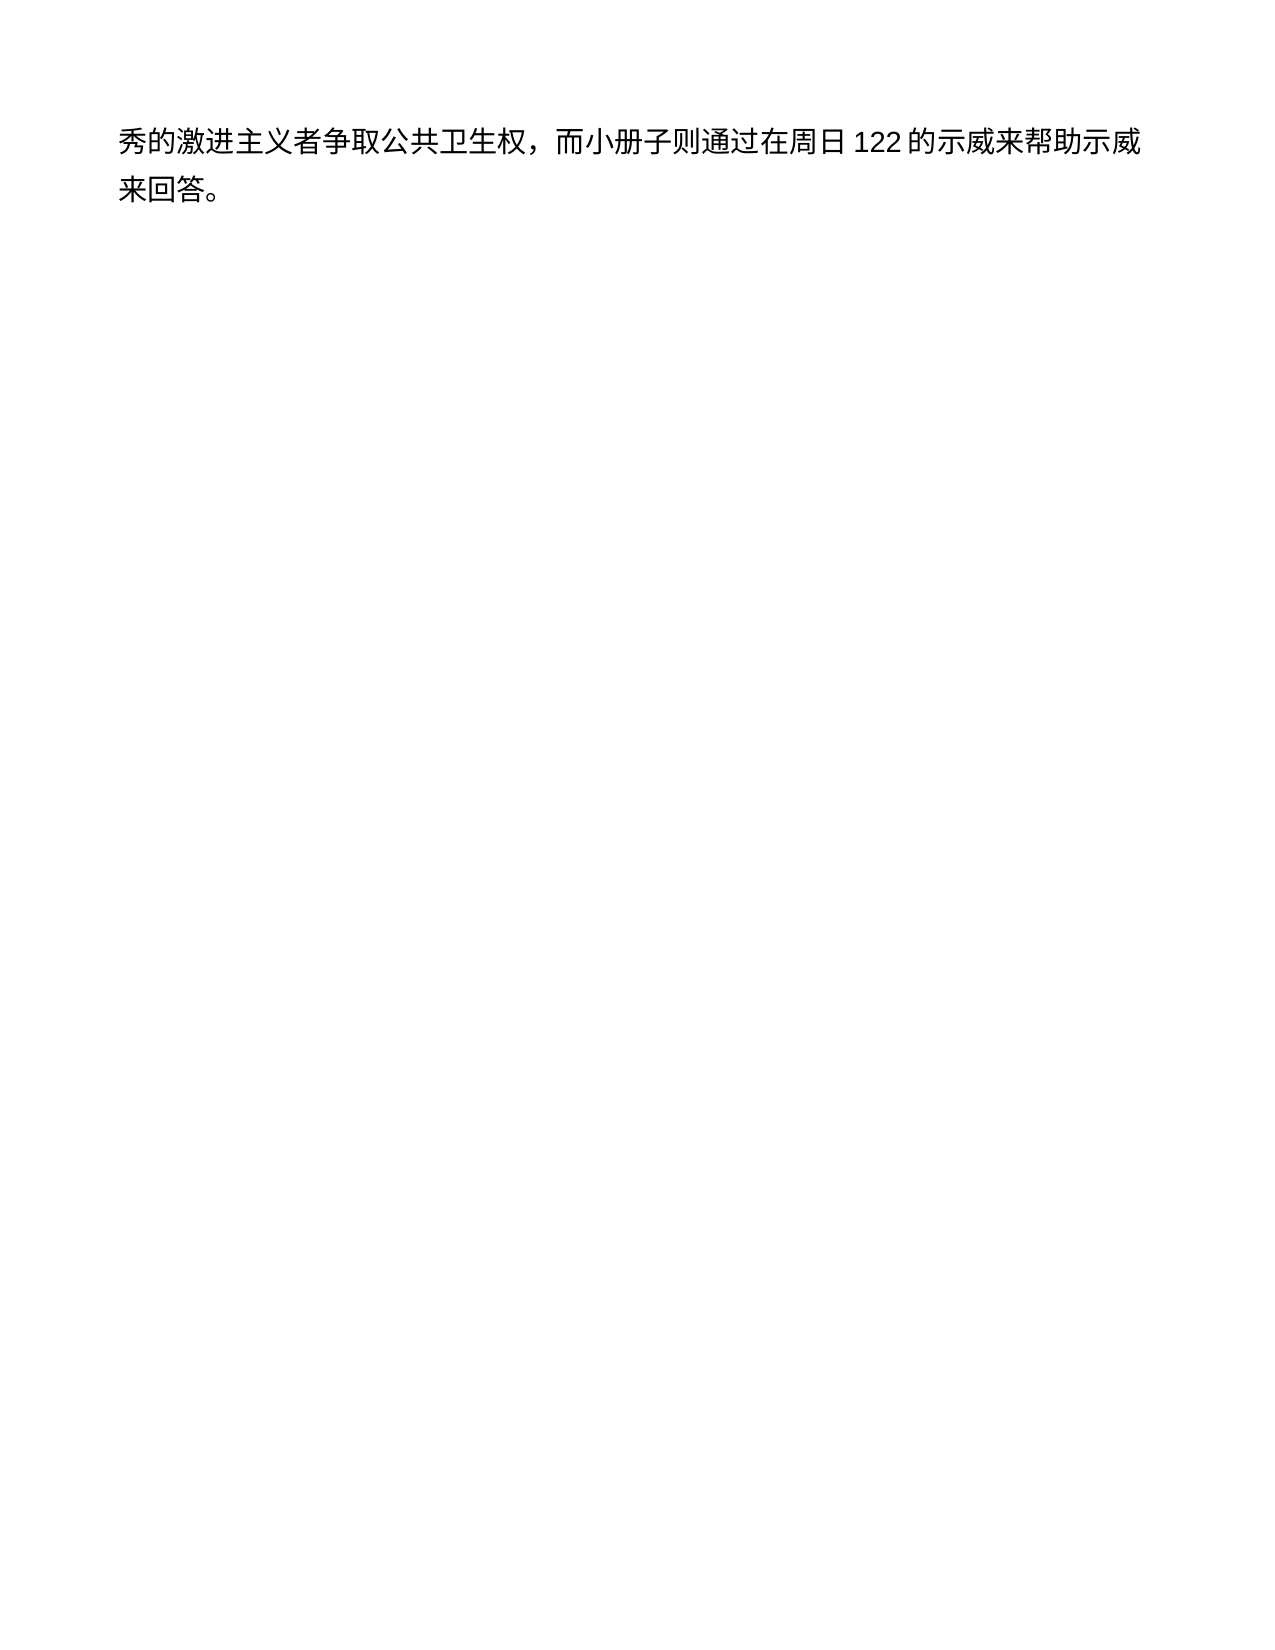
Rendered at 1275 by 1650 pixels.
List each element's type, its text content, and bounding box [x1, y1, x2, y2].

text 秀的激进主义者争取公共卫生权，而小册子则通过在周日122的示威来帮助示威来回答。 [118, 118, 1157, 209]
